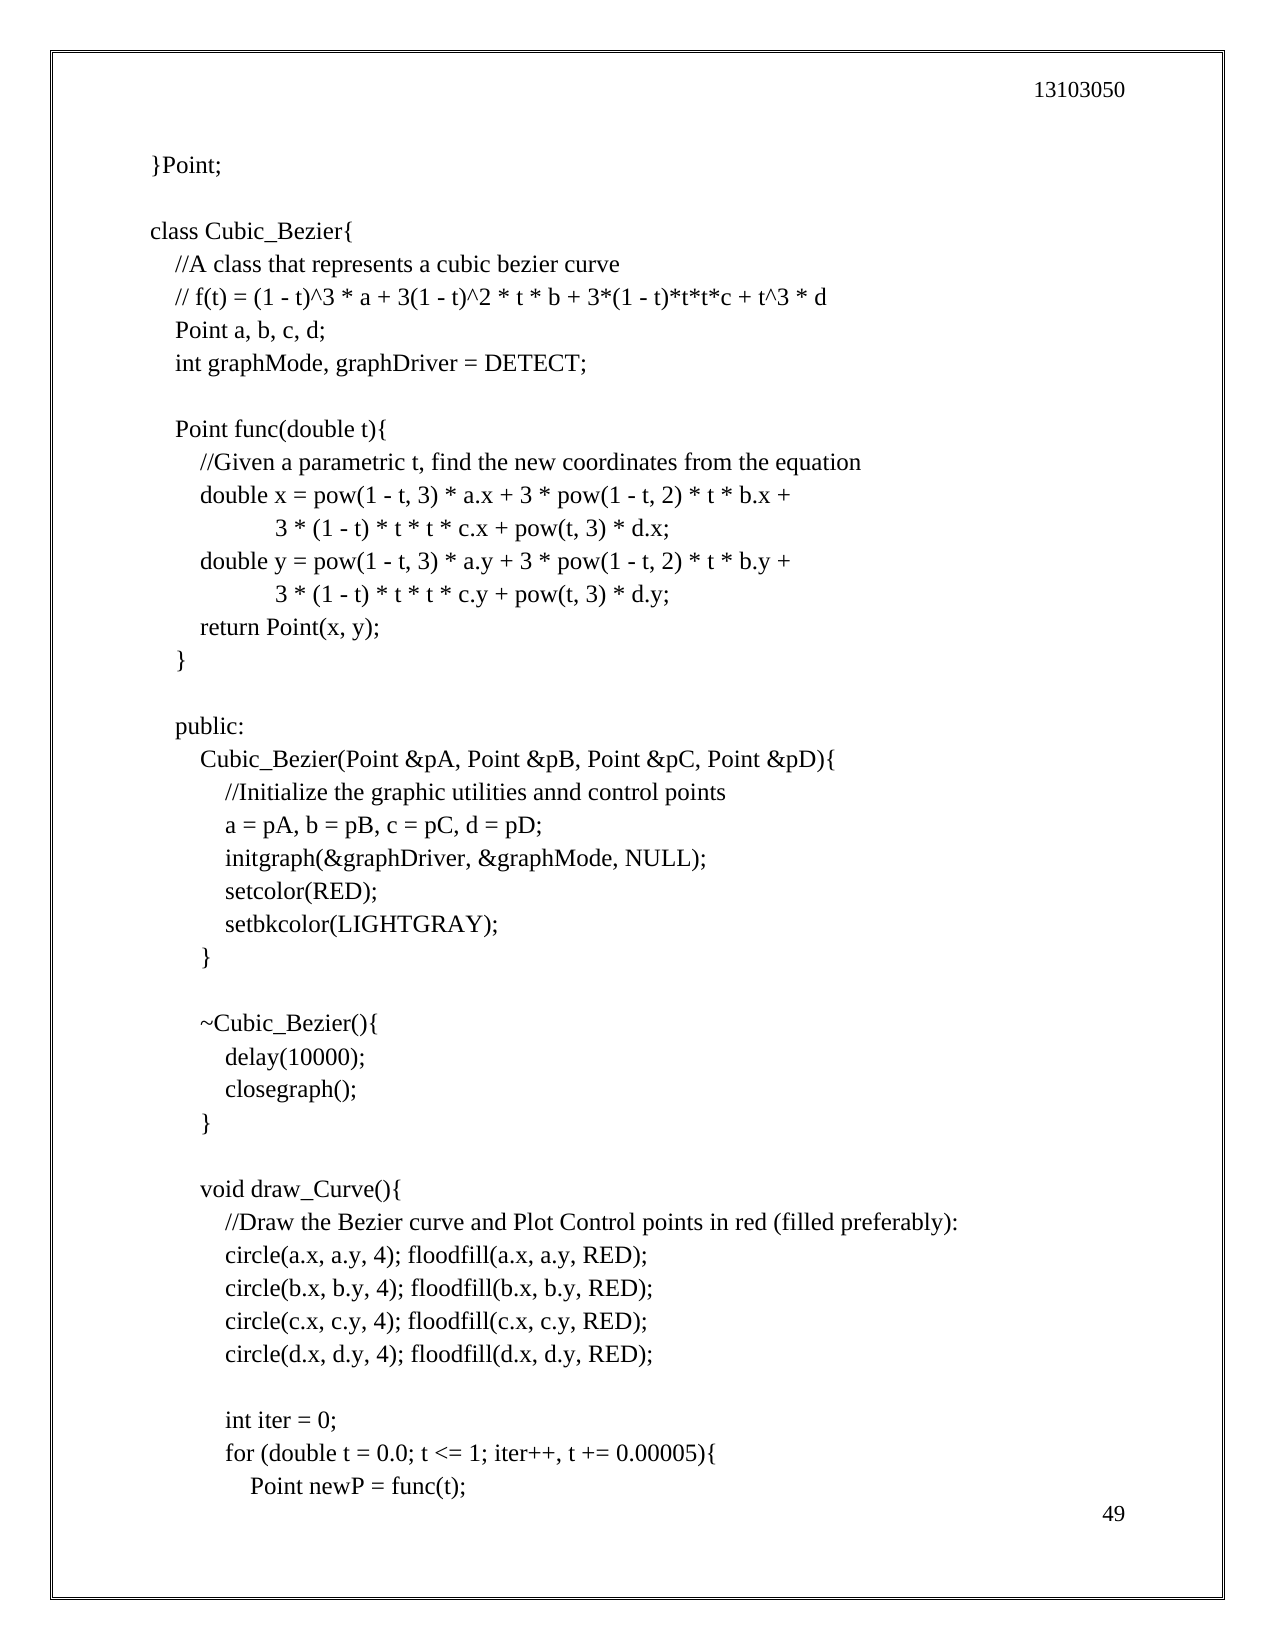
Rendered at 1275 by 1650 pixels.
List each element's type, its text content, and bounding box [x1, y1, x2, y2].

text ~Cubic_Bezier(){ [150, 1008, 1125, 1037]
text double x = pow(1 - t, 3) * a.x + 3 * pow(1 - t, 2) * t * b.x + [150, 480, 1125, 509]
text int graphMode, graphDriver = DETECT; [150, 348, 1125, 377]
text //Draw the Bezier curve and Plot Control points in red (filled preferably): [150, 1207, 1125, 1235]
text public: [150, 711, 1125, 740]
text initgraph(&graphDriver, &graphMode, NULL); [150, 843, 1125, 872]
text //Initialize the graphic utilities annd control points [150, 777, 1125, 806]
text double y = pow(1 - t, 3) * a.y + 3 * pow(1 - t, 2) * t * b.y + [150, 546, 1125, 575]
text Point newP = func(t); [150, 1471, 1125, 1499]
text a = pA, b = pB, c = pC, d = pD; [150, 810, 1125, 839]
text int iter = 0; [150, 1405, 1125, 1433]
text circle(a.x, a.y, 4); floodfill(a.x, a.y, RED); [150, 1240, 1125, 1268]
text 3 * (1 - t) * t * t * c.y + pow(t, 3) * d.y; [150, 579, 1125, 608]
text return Point(x, y); [150, 612, 1125, 641]
text } [150, 1108, 1125, 1136]
text circle(d.x, d.y, 4); floodfill(d.x, d.y, RED); [150, 1339, 1125, 1367]
text circle(c.x, c.y, 4); floodfill(c.x, c.y, RED); [150, 1306, 1125, 1334]
text //Given a parametric t, find the new coordinates from the equation [150, 447, 1125, 476]
text for (double t = 0.0; t <= 1; iter++, t += 0.00005){ [150, 1438, 1125, 1467]
text closegraph(); [150, 1074, 1125, 1103]
text //A class that represents a cubic bezier curve [150, 249, 1125, 278]
text void draw_Curve(){ [150, 1174, 1125, 1202]
text } [150, 942, 1125, 971]
text circle(b.x, b.y, 4); floodfill(b.x, b.y, RED); [150, 1273, 1125, 1301]
text Point func(double t){ [150, 414, 1125, 443]
text }Point; [150, 150, 1125, 179]
text 3 * (1 - t) * t * t * c.x + pow(t, 3) * d.x; [150, 513, 1125, 542]
text class Cubic_Bezier{ [150, 216, 1125, 245]
text // f(t) = (1 - t)^3 * a + 3(1 - t)^2 * t * b + 3*(1 - t)*t*t*c + t^3 * d [150, 282, 1125, 311]
text Cubic_Bezier(Point &pA, Point &pB, Point &pC, Point &pD){ [150, 744, 1125, 773]
text setbkcolor(LIGHTGRAY); [150, 909, 1125, 938]
text } [150, 645, 1125, 674]
text delay(10000); [150, 1042, 1125, 1070]
text setcolor(RED); [150, 876, 1125, 905]
text Point a, b, c, d; [150, 315, 1125, 344]
